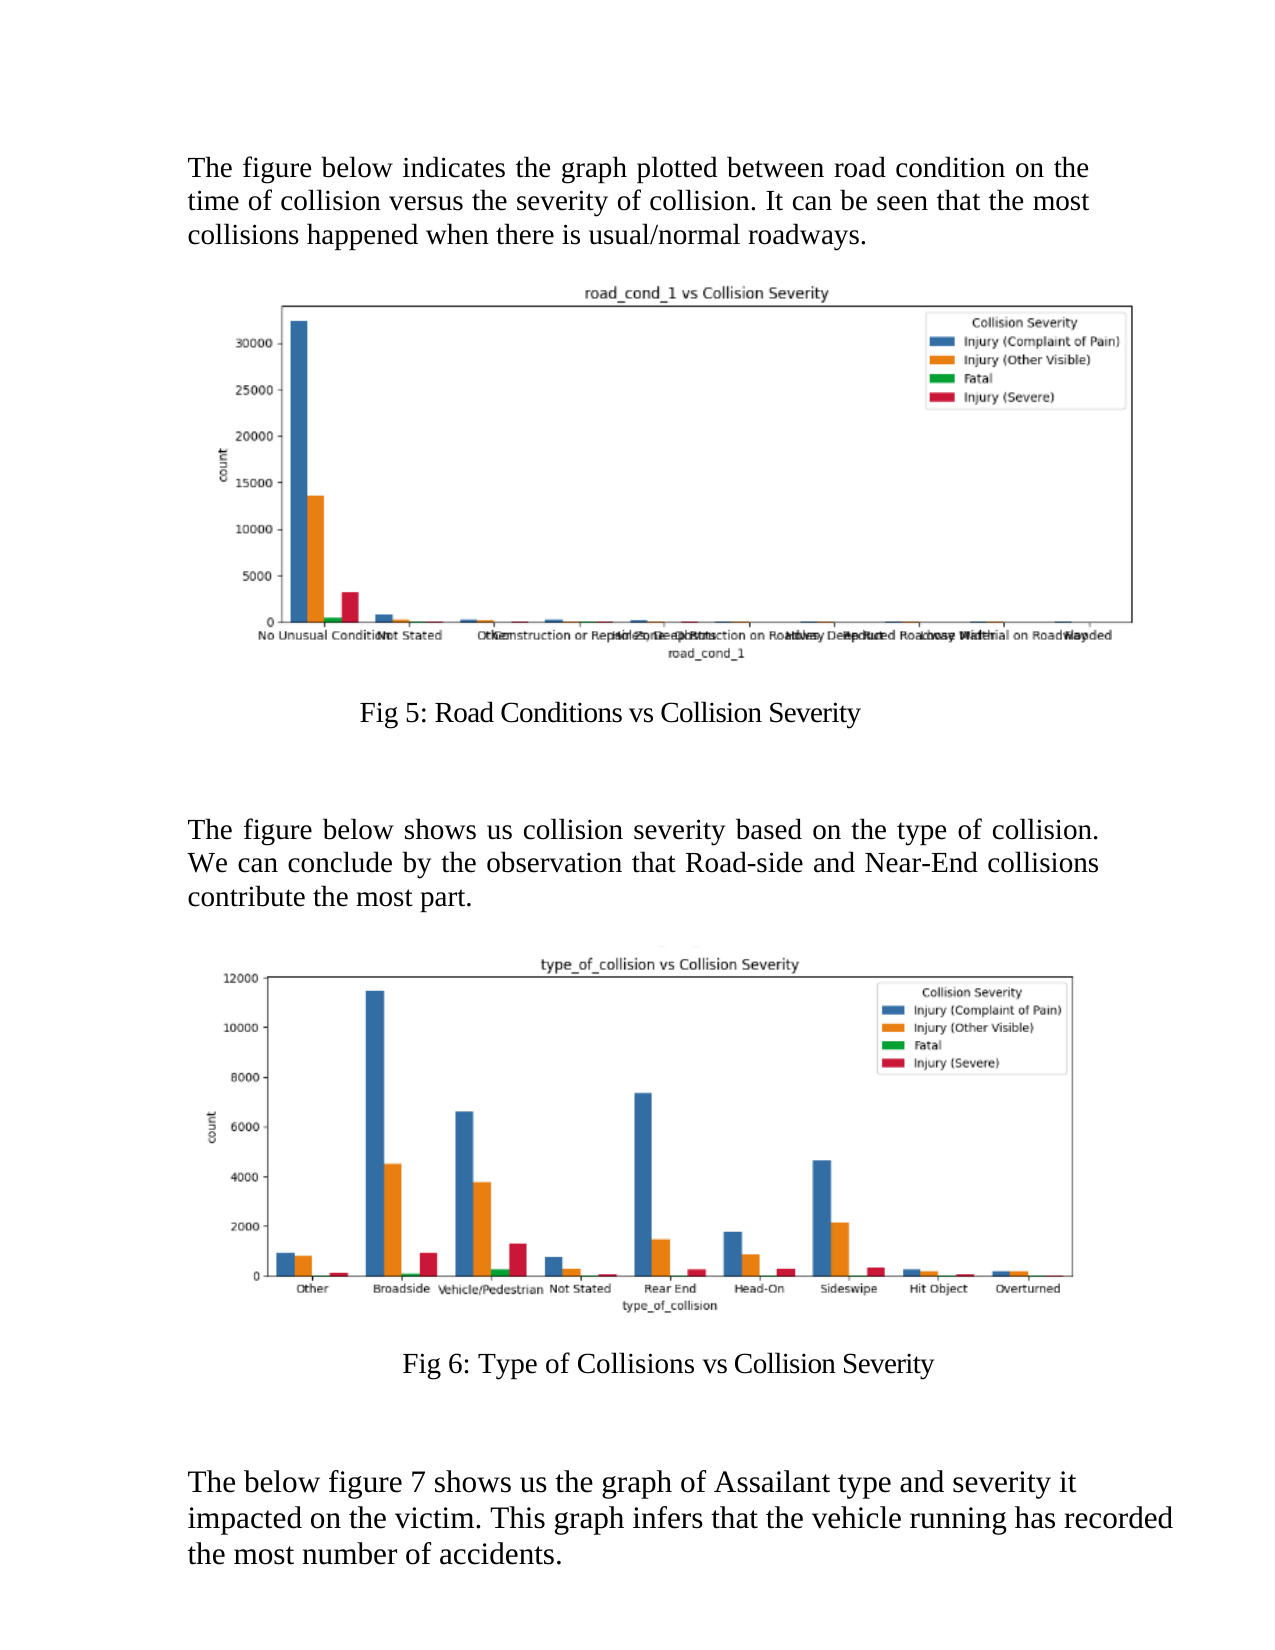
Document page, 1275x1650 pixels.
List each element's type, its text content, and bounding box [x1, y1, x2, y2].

text The below figure 7 shows us the graph of Assailant type and severity it impacted on the victim. This graph infers that the vehicle running has recorded the most number of accidents. [187, 1464, 1175, 1572]
picture [188, 275, 1162, 672]
text Fig 6: Type of Collisions vs Collision Severity [102, 1346, 1175, 1380]
picture [187, 946, 1110, 1322]
text The figure below shows us collision severity based on the type of collision. We can conclude by the observation that Road-side and Near-End collisions contribute the most part. [187, 812, 1100, 913]
text Fig 5: Road Conditions vs Collision Severity [359, 295, 1175, 728]
text The figure below indicates the graph plotted between road condition on the time of collision versus the severity of collision. It can be seen that the most collisions happened when there is usual/normal roadways. [187, 150, 1091, 251]
